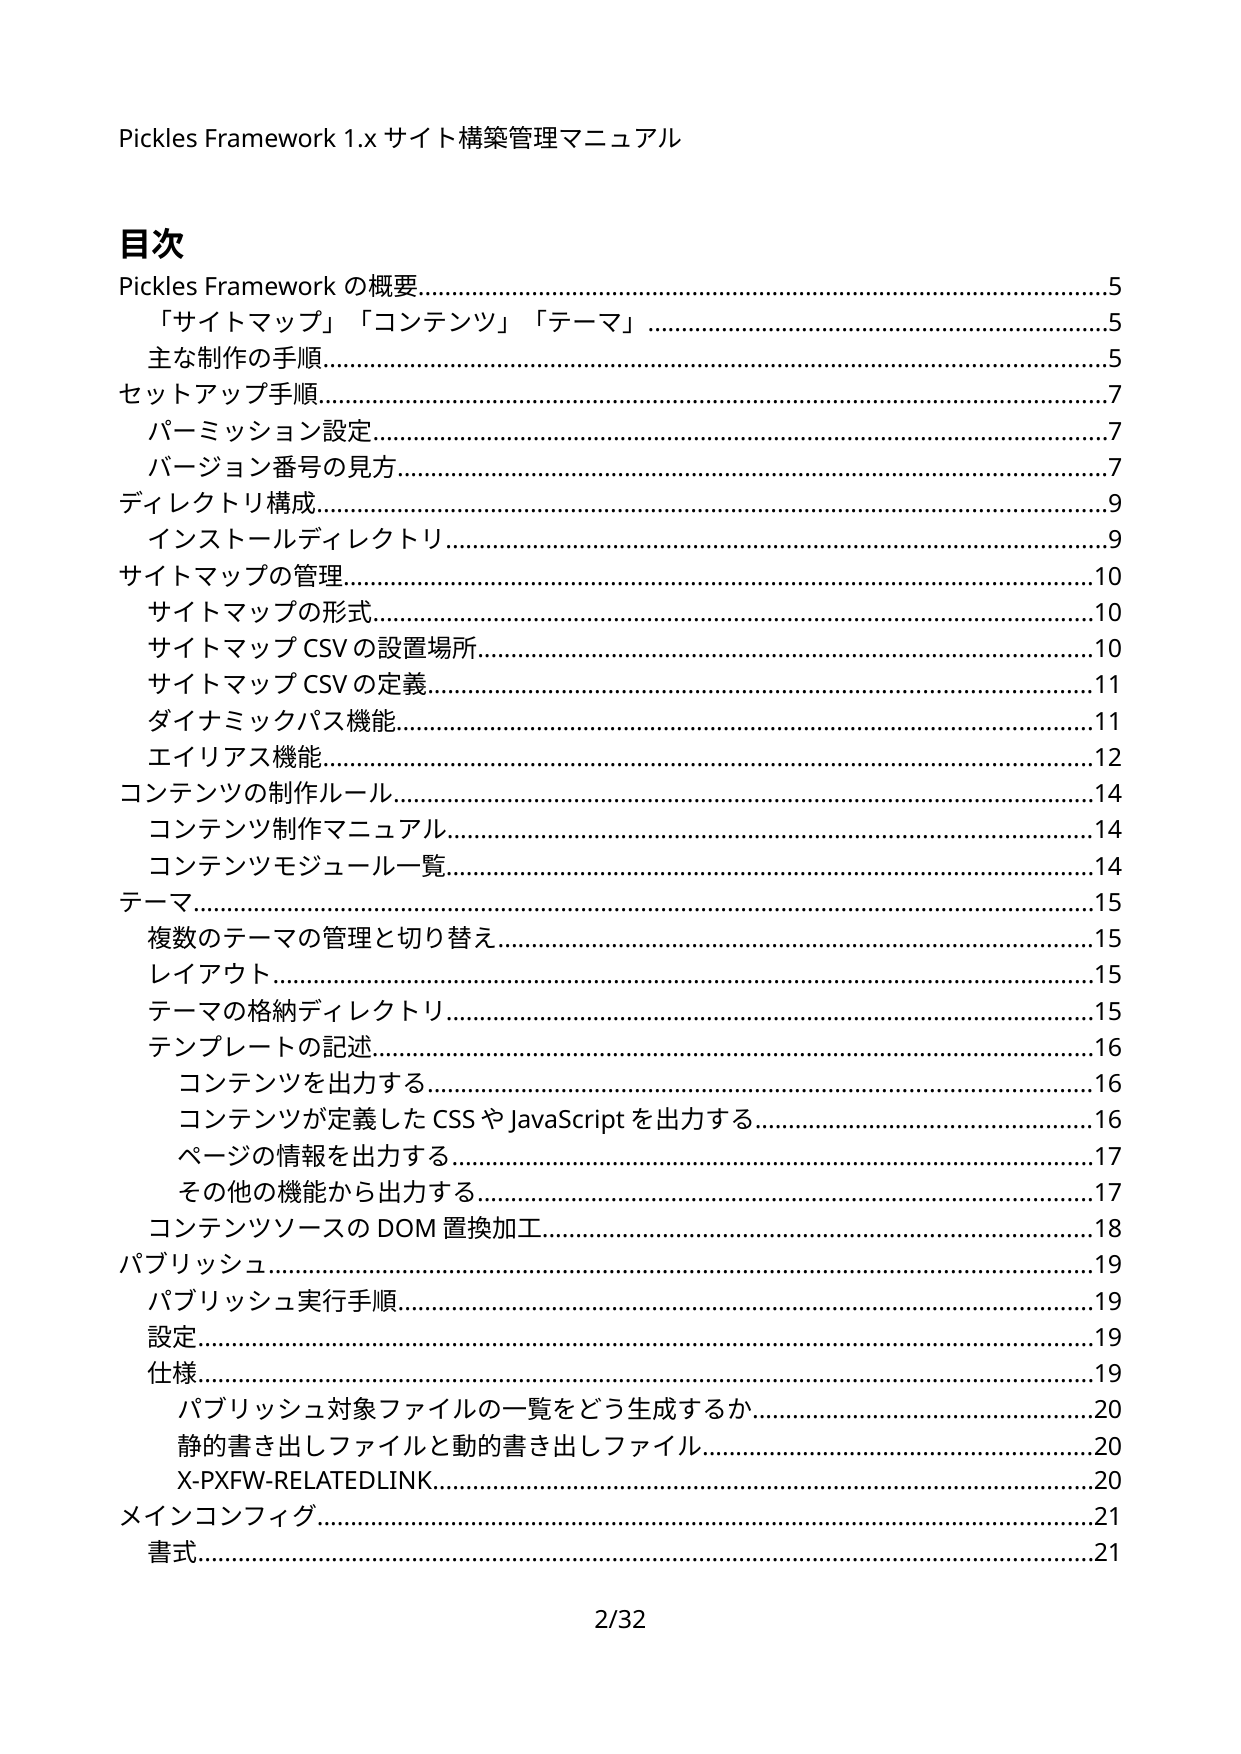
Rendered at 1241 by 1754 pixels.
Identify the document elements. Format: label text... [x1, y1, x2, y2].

text サイトマップCSVの設置場所 10 [148, 629, 1122, 665]
text 複数のテーマの管理と切り替え 15 [148, 919, 1122, 955]
text ディレクトリ構成 9 [118, 484, 1122, 520]
text インストールディレクトリ 9 [148, 520, 1122, 556]
text 静的書き出しファイルと動的書き出しファイル 20 [177, 1426, 1122, 1462]
text パーミッション設定 7 [148, 411, 1122, 447]
text コンテンツモジュール一覧 14 [148, 846, 1122, 882]
text コンテンツソースのDOM置換加工 18 [148, 1209, 1122, 1245]
text セットアップ手順 7 [118, 375, 1122, 411]
text 「サイトマップ」「コンテンツ」「テーマ」 5 [148, 302, 1122, 339]
text 仕様 19 [148, 1354, 1122, 1390]
text エイリアス機能 12 [148, 737, 1122, 774]
text テーマ 15 [118, 882, 1122, 919]
text サイトマップの形式 10 [148, 592, 1122, 629]
text メインコンフィグ 21 [118, 1496, 1122, 1533]
text サイトマップの管理 10 [118, 556, 1122, 592]
text コンテンツが定義したCSSやJavaScriptを出力する 16 [177, 1100, 1122, 1136]
subtitle 目次 [118, 218, 1122, 266]
text コンテンツを出力する 16 [177, 1064, 1122, 1100]
text 書式 21 [148, 1533, 1122, 1569]
text X-PXFW-RELATEDLINK 20 [177, 1462, 1122, 1496]
text サイトマップCSVの定義 11 [148, 665, 1122, 701]
text その他の機能から出力する 17 [177, 1172, 1122, 1209]
text パブリッシュ 19 [118, 1245, 1122, 1281]
text テーマの格納ディレクトリ 15 [148, 991, 1122, 1027]
text 主な制作の手順 5 [148, 339, 1122, 375]
text コンテンツの制作ルール 14 [118, 774, 1122, 810]
text パブリッシュ対象ファイルの一覧をどう生成するか 20 [177, 1390, 1122, 1426]
text 設定 19 [148, 1317, 1122, 1354]
text ページの情報を出力する 17 [177, 1136, 1122, 1172]
text レイアウト 15 [148, 955, 1122, 991]
text バージョン番号の見方 7 [148, 447, 1122, 484]
text テンプレートの記述 16 [148, 1027, 1122, 1064]
text Pickles Framework の概要 5 [118, 266, 1122, 302]
text コンテンツ制作マニュアル 14 [148, 810, 1122, 846]
text パブリッシュ実行手順 19 [148, 1281, 1122, 1317]
text ダイナミックパス機能 11 [148, 701, 1122, 737]
